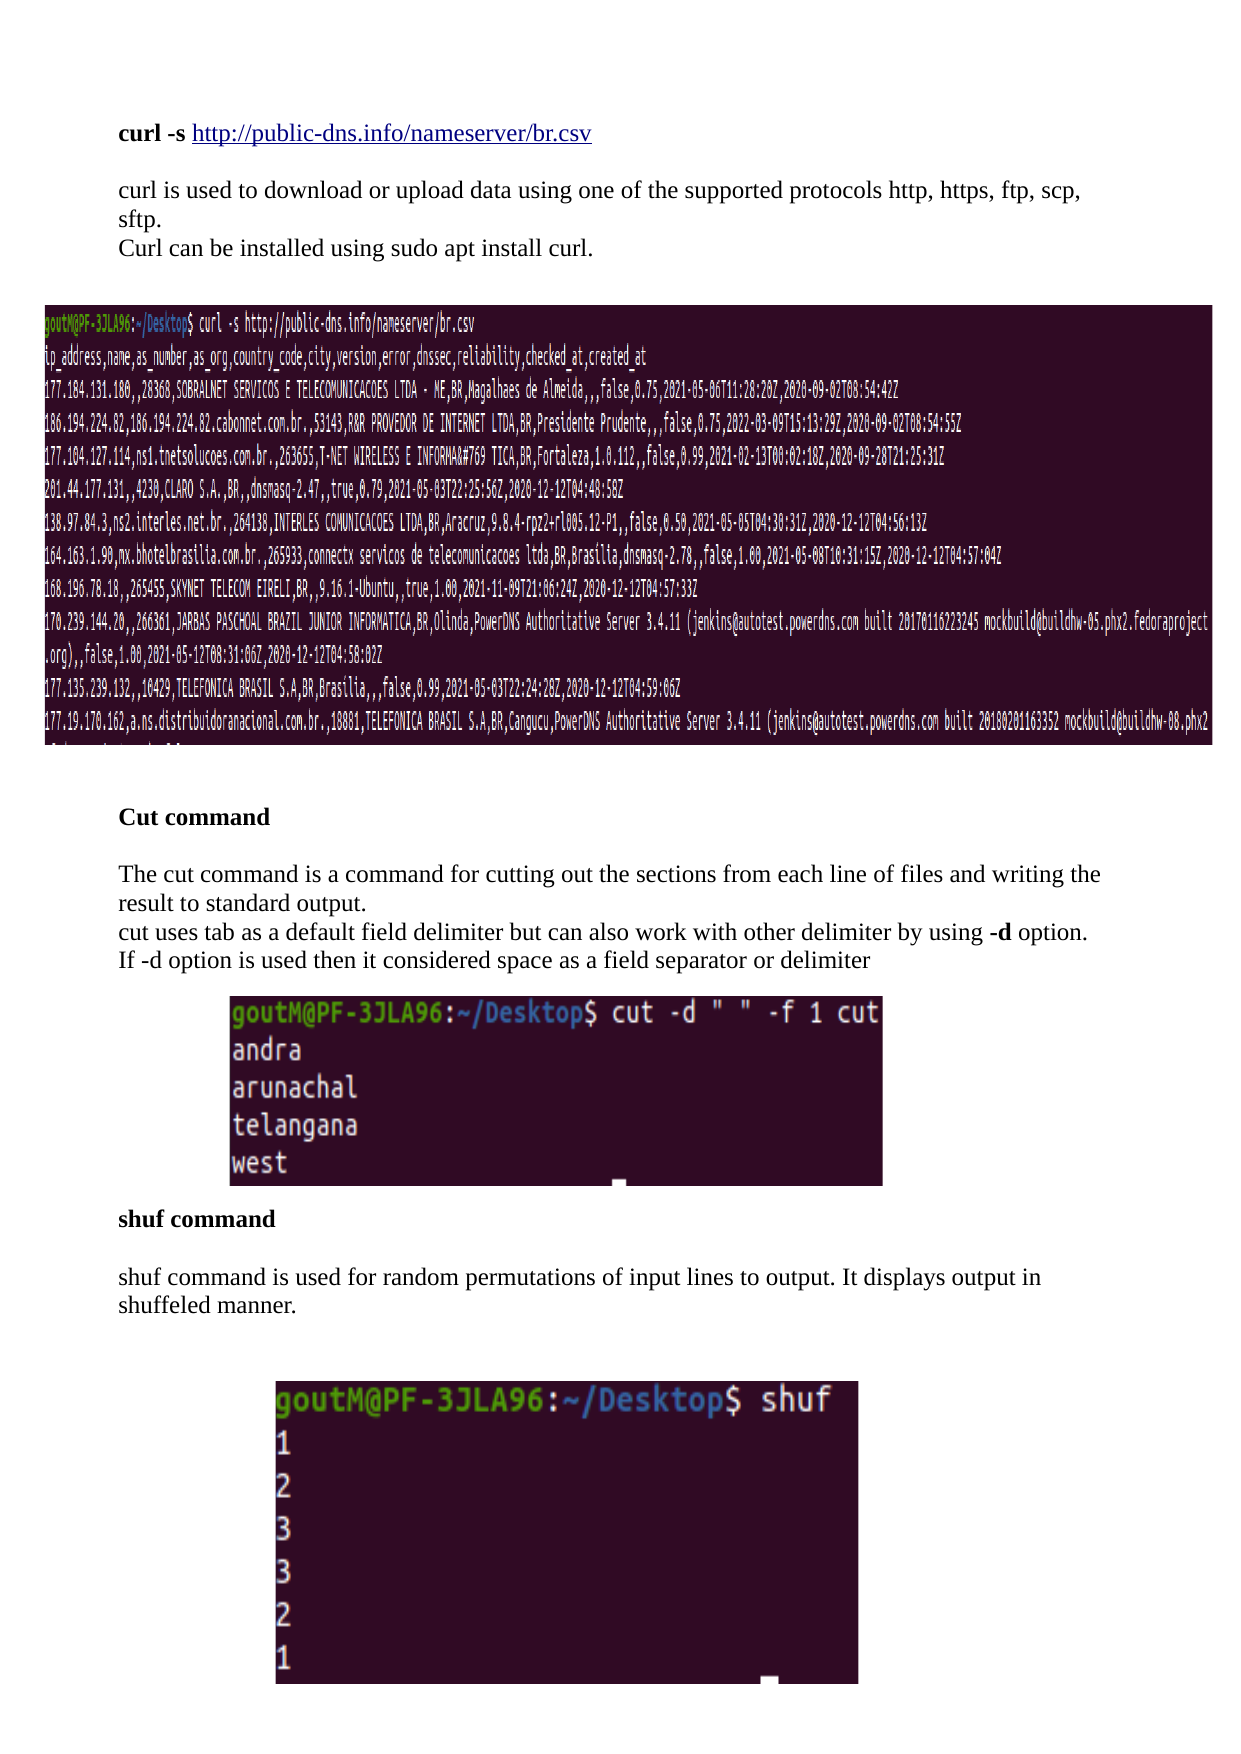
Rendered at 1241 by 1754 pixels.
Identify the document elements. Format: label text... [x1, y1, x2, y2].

text The cut command is a command for cutting out the sections from each line of files and writing the result to standard output. [118, 859, 1122, 917]
picture [229, 996, 883, 1186]
text curl -s http://public-dns.info/nameserver/br.csv [118, 118, 1122, 147]
text shuf command is used for random permutations of input lines to output. It displays output in shuffeled manner. [118, 1262, 1122, 1319]
text cut uses tab as a default field delimiter but can also work with other delimiter by using -d option. [118, 917, 1122, 946]
text Cut command [118, 802, 1122, 831]
picture [275, 1381, 859, 1684]
text curl is used to download or upload data using one of the supported protocols http, https, ftp, scp, sftp. [118, 176, 1122, 233]
text If -d option is used then it considered space as a field separator or delimiter [118, 946, 1122, 974]
text Curl can be installed using sudo apt install curl. [118, 233, 1122, 262]
text shuf command [118, 1204, 1122, 1233]
picture [44, 305, 1213, 745]
